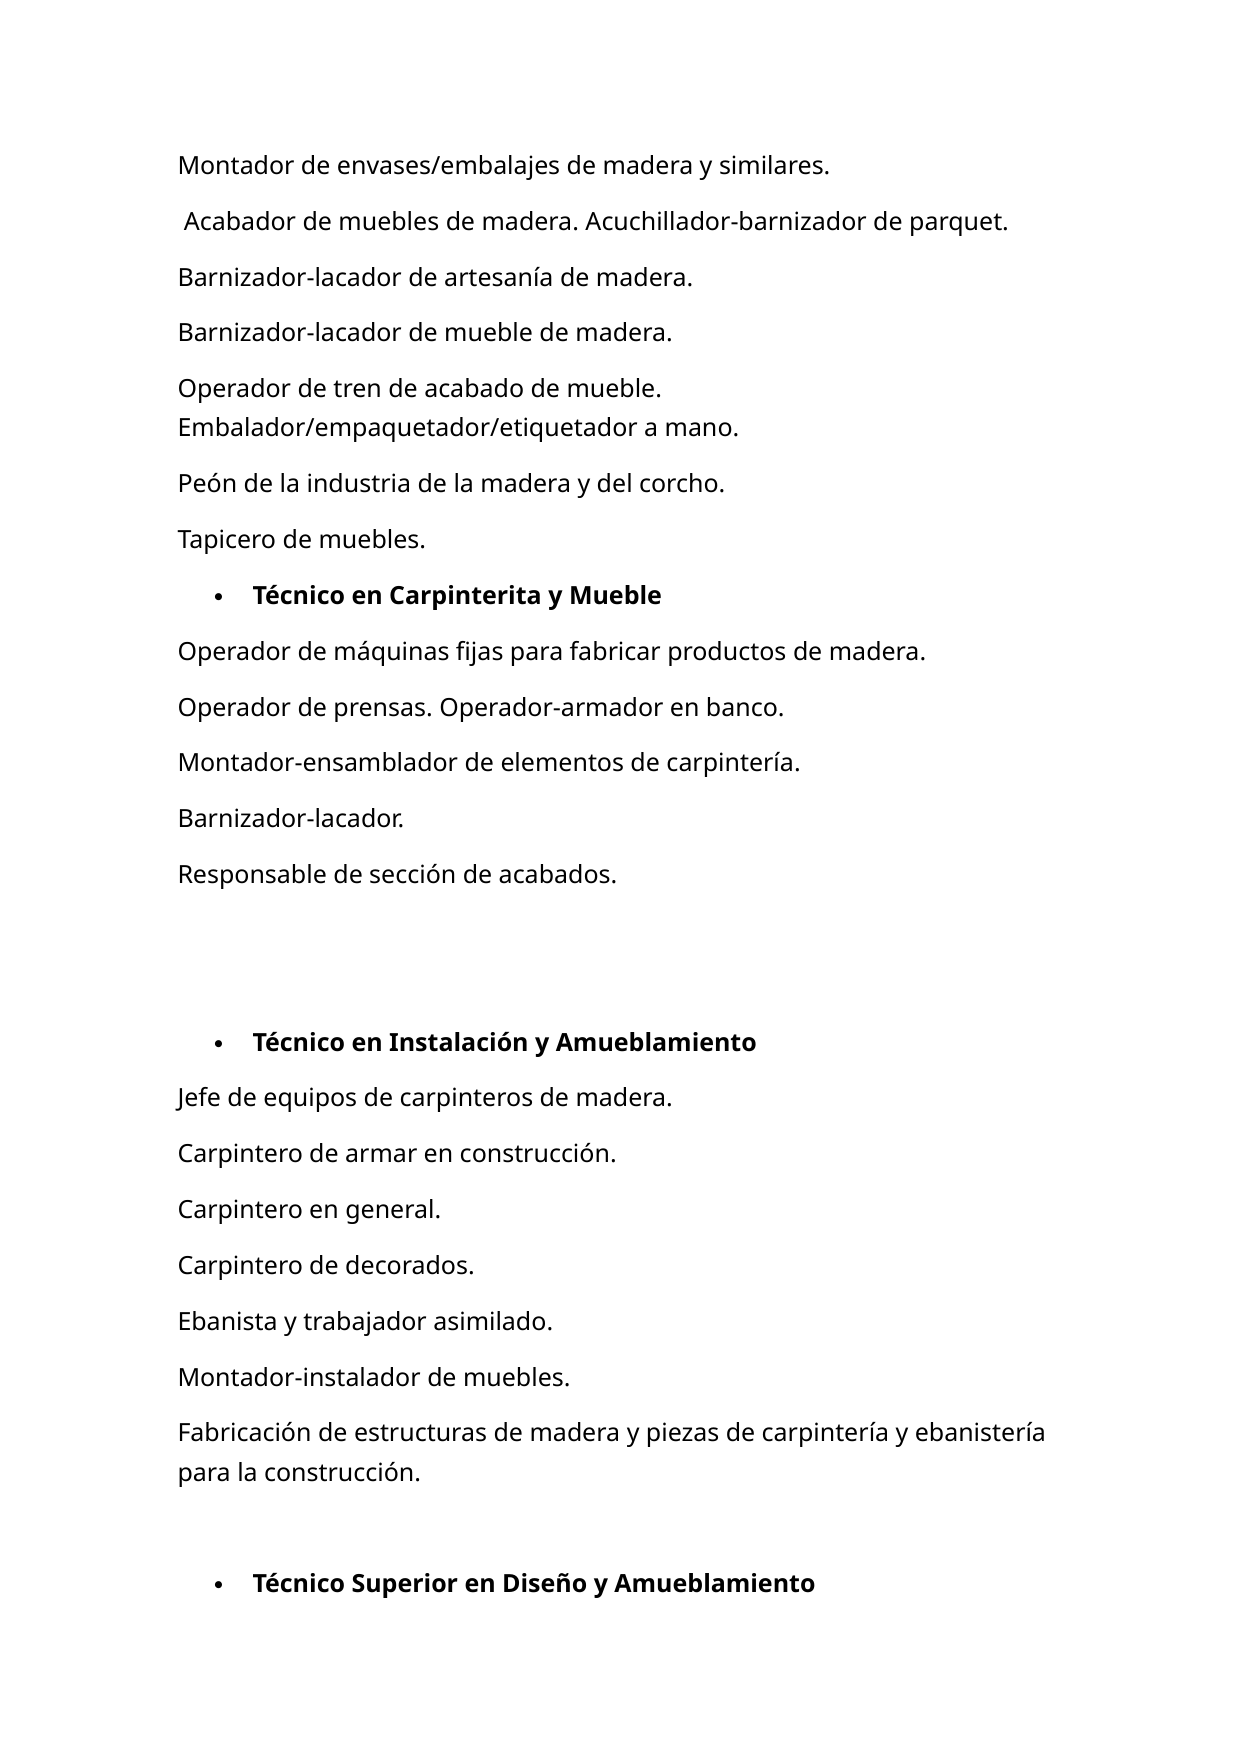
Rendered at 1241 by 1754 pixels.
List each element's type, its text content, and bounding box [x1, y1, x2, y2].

text Montador-ensamblador de elementos de carpintería. [177, 745, 1063, 779]
text Barnizador-lacador de artesanía de madera. [177, 259, 1063, 293]
text Jefe de equipos de carpinteros de madera. [177, 1080, 1063, 1114]
text Carpintero en general. [177, 1192, 1063, 1226]
text Barnizador-lacador. [177, 801, 1063, 835]
text Tapicero de muebles. [177, 522, 1063, 556]
text Montador-instalador de muebles. [177, 1359, 1063, 1393]
text Acabador de muebles de madera. Acuchillador-barnizador de parquet. [177, 203, 1063, 237]
text Peón de la industria de la madera y del corcho. [177, 466, 1063, 500]
text Carpintero de decorados. [177, 1248, 1063, 1282]
text Operador de tren de acabado de mueble. Embalador/empaquetador/etiquetador a mano. [177, 371, 1063, 444]
list Técnico en Carpinterita y Mueble [215, 578, 1063, 612]
text Fabricación de estructuras de madera y piezas de carpintería y ebanistería para la construcción. [177, 1415, 1063, 1488]
text Montador de envases/embalajes de madera y similares. [177, 148, 1063, 182]
text Barnizador-lacador de mueble de madera. [177, 315, 1063, 349]
text Ebanista y trabajador asimilado. [177, 1303, 1063, 1337]
list Técnico Superior en Diseño y Amueblamiento [215, 1566, 1063, 1600]
text Operador de máquinas fijas para fabricar productos de madera. [177, 633, 1063, 667]
text Carpintero de armar en construcción. [177, 1136, 1063, 1170]
text Responsable de sección de acabados. [177, 857, 1063, 891]
list Técnico en Instalación y Amueblamiento [215, 1024, 1063, 1058]
text Operador de prensas. Operador-armador en banco. [177, 689, 1063, 723]
